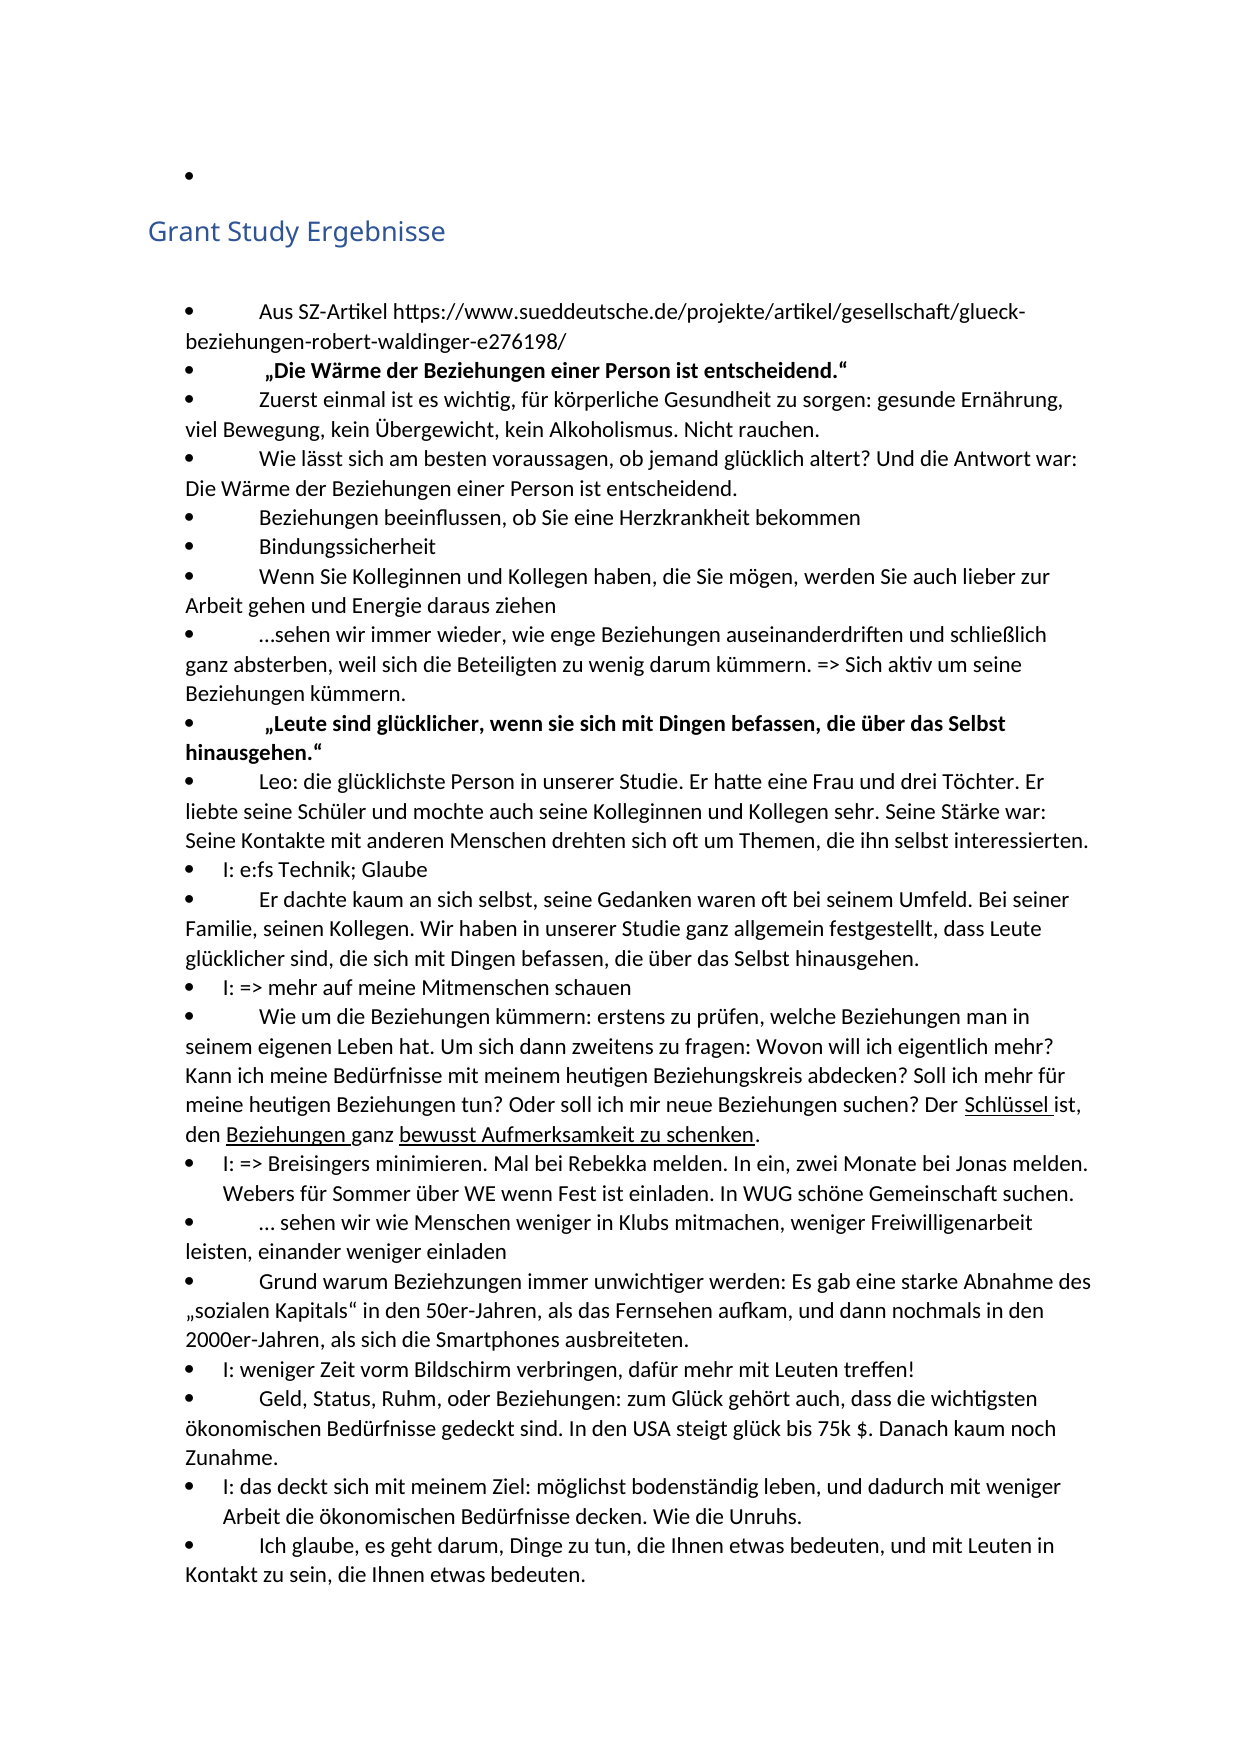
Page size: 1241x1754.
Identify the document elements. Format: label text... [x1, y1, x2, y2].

list Leo: die glücklichste Person in unserer Studie. Er hatte eine Frau und drei Töchter. Er liebte seine Schüler und mochte auch seine Kolleginnen und Kollegen sehr. Seine Stärke war: Seine Kontakte mit anderen Menschen drehten sich oft um Themen, die ihn selbst interessierten. [185, 767, 1093, 854]
list I: weniger Zeit vorm Bildschirm verbringen, dafür mehr mit Leuten treffen! [185, 1355, 1093, 1383]
list Bindungssicherheit [185, 532, 1093, 560]
list Wenn Sie Kolleginnen und Kollegen haben, die Sie mögen, werden Sie auch lieber zur Arbeit gehen und Energie daraus ziehen [185, 562, 1093, 619]
list I: e:fs Technik; Glaube [185, 856, 1093, 883]
list Beziehungen beeinflussen, ob Sie eine Herzkrankheit bekommen [185, 503, 1093, 531]
list … sehen wir wie Menschen weniger in Klubs mitmachen, weniger Freiwilligenarbeit leisten, einander weniger einladen [185, 1208, 1093, 1265]
list I: => mehr auf meine Mitmenschen schauen [185, 973, 1093, 1001]
list „Die Wärme der Beziehungen einer Person ist entscheidend.“ [185, 356, 1093, 384]
list Wie um die Beziehungen kümmern: erstens zu prüfen, welche Beziehungen man in seinem eigenen Leben hat. Um sich dann zweitens zu fragen: Wovon will ich eigentlich mehr? Kann ich meine Bedürfnisse mit meinem heutigen Beziehungskreis abdecken? Soll ich mehr für meine heutigen Beziehungen tun? Oder soll ich mir neue Beziehungen suchen? Der Schlüssel ist, den Beziehungen ganz bewusst Aufmerksamkeit zu schenken. [185, 1002, 1093, 1148]
list I: das deckt sich mit meinem Ziel: möglichst bodenständig leben, und dadurch mit weniger Arbeit die ökonomischen Bedürfnisse decken. Wie die Unruhs. [185, 1472, 1093, 1530]
list Zuerst einmal ist es wichtig, für körperliche Gesundheit zu sorgen: gesunde Ernährung, viel Bewegung, kein Übergewicht, kein Alkoholismus. Nicht rauchen. [185, 386, 1093, 443]
list Grund warum Beziehzungen immer unwichtiger werden: Es gab eine starke Abnahme des „sozialen Kapitals“ in den 50er-Jahren, als das Fernsehen aufkam, und dann nochmals in den 2000er-Jahren, als sich die Smartphones ausbreiteten. [185, 1267, 1093, 1353]
subtitle Grant Study Ergebnisse [148, 213, 1093, 249]
list Ich glaube, es geht darum, Dinge zu tun, die Ihnen etwas bedeuten, und mit Leuten in Kontakt zu sein, die Ihnen etwas bedeuten. [185, 1531, 1093, 1588]
list „Leute sind glücklicher, wenn sie sich mit Dingen befassen, die über das Selbst hinausgehen.“ [185, 709, 1093, 766]
list Geld, Status, Ruhm, oder Beziehungen: zum Glück gehört auch, dass die wichtigsten ökonomischen Bedürfnisse gedeckt sind. In den USA steigt glück bis 75k $. Danach kaum noch Zunahme. [185, 1384, 1093, 1471]
list I: => Breisingers minimieren. Mal bei Rebekka melden. In ein, zwei Monate bei Jonas melden. Webers für Sommer über WE wenn Fest ist einladen. In WUG schöne Gemeinschaft suchen. [185, 1149, 1093, 1207]
list Wie lässt sich am besten voraussagen, ob jemand glücklich altert? Und die Antwort war: Die Wärme der Beziehungen einer Person ist entscheidend. [185, 444, 1093, 502]
list Er dachte kaum an sich selbst, seine Gedanken waren oft bei seinem Umfeld. Bei seiner Familie, seinen Kollegen. Wir haben in unserer Studie ganz allgemein festgestellt, dass Leute glücklicher sind, die sich mit Dingen befassen, die über das Selbst hinausgehen. [185, 885, 1093, 972]
list Aus SZ-Artikel https://www.sueddeutsche.de/projekte/artikel/gesellschaft/glueck-beziehungen-robert-waldinger-e276198/ [185, 297, 1093, 355]
list …sehen wir immer wieder, wie enge Beziehungen auseinanderdriften und schließlich ganz absterben, weil sich die Beteiligten zu wenig darum kümmern. => Sich aktiv um seine Beziehungen kümmern. [185, 621, 1093, 707]
